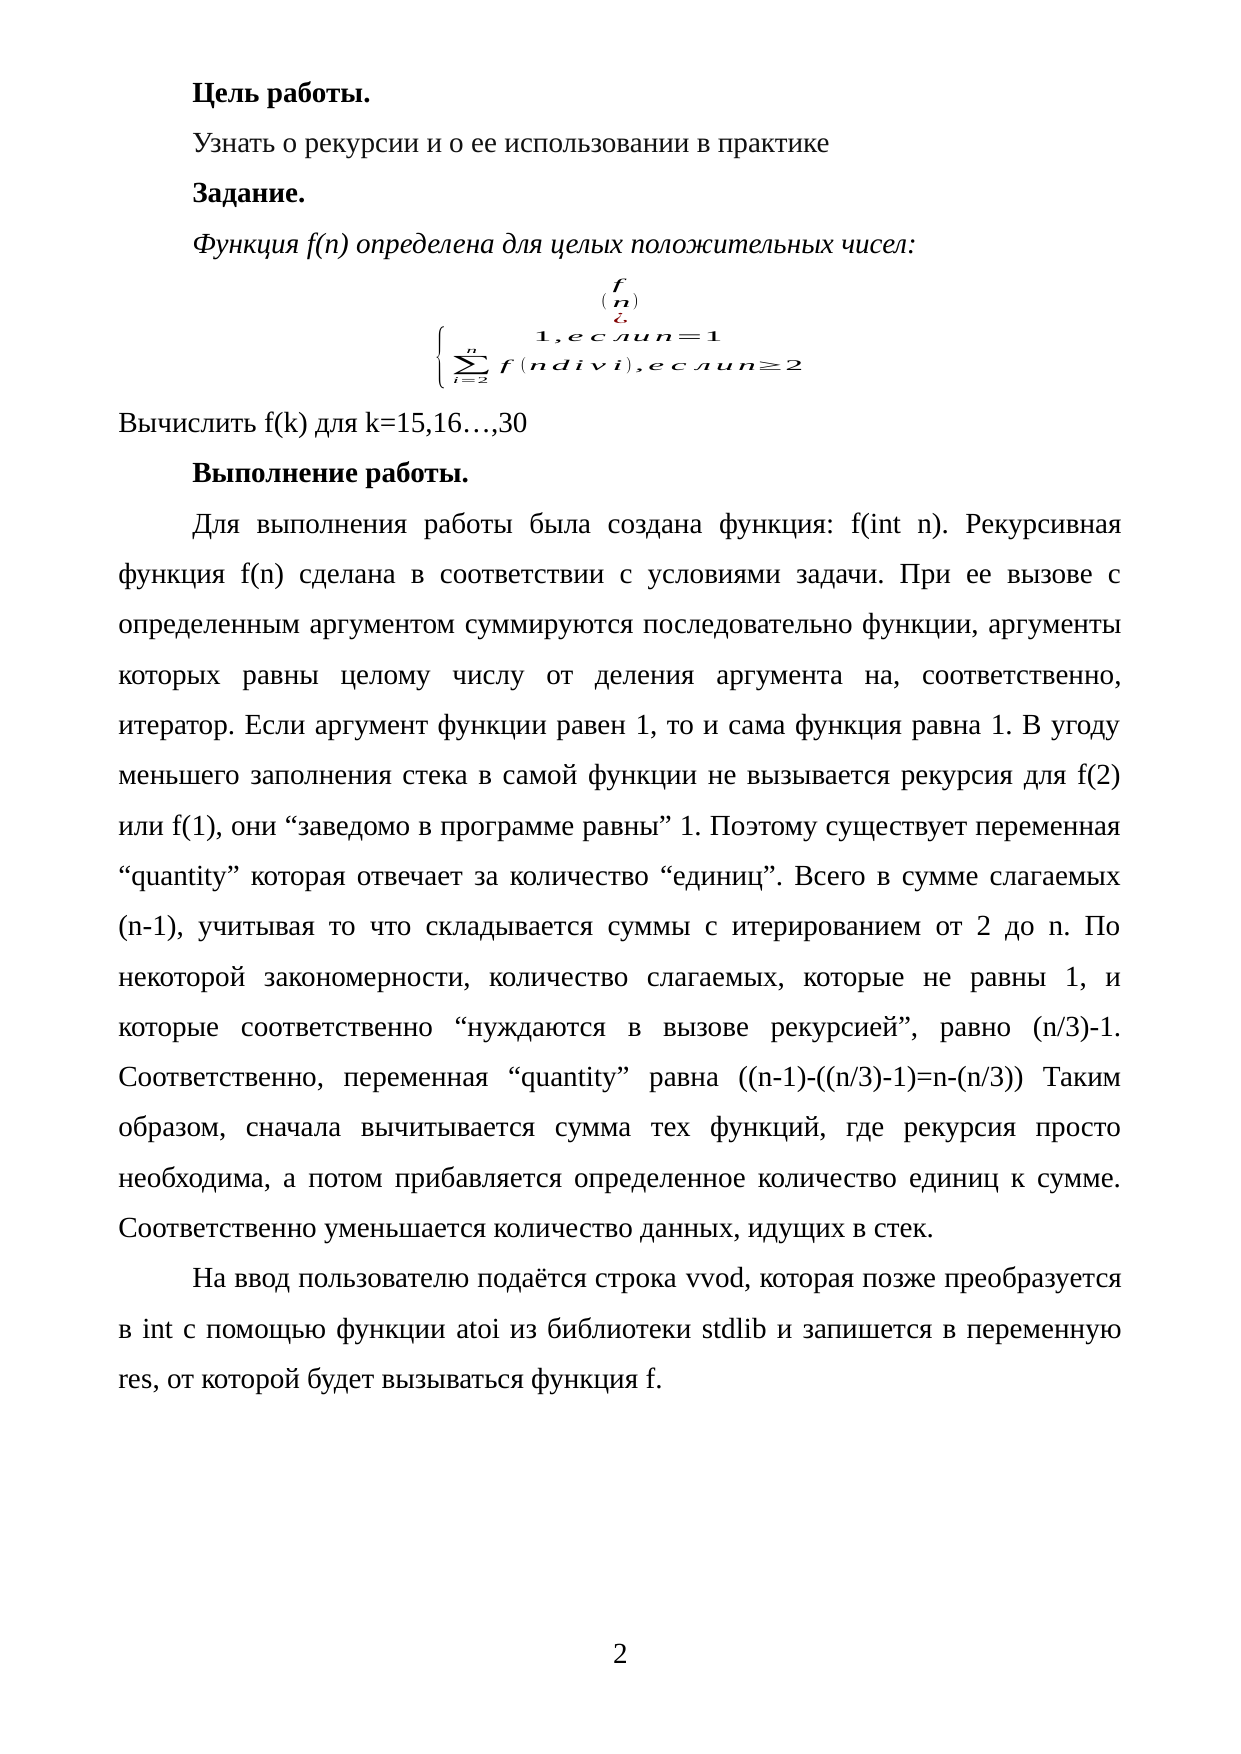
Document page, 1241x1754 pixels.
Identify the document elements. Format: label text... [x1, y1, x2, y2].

text Функция f(n) определена для целых положительных чисел: [118, 226, 1122, 259]
subtitle Цель работы. [118, 75, 1122, 108]
text Узнать о рекурсии и о ее использовании в практике [118, 125, 1122, 159]
text Для выполнения работы была создана функция: f(int n). Рекурсивная функция f(n) сделана в соответствии с условиями задачи. При ее вызове с определенным аргументом суммируются последовательно функции, аргументы которых равны целому числу от деления аргумента на, соответственно, итератор. Если аргумент функции равен 1, то и сама функция равна 1. В угоду меньшего заполнения стека в самой функции не вызывается рекурсия для f(2) или f(1), они “заведомо в программе равны” 1. Поэтому существует переменная “quantity” которая отвечает за количество “единиц”. Всего в сумме слагаемых (n-1), учитывая то что складывается суммы с итерированием от 2 до n. По некоторой закономерности, количество слагаемых, которые не равны 1, и которые соответственно “нуждаются в вызове рекурсией”, равно (n/3)-1. Соответственно, переменная “quantity” равна ((n-1)-((n/3)-1)=n-(n/3)) Таким образом, сначала вычитывается сумма тех функций, где рекурсия просто необходима, а потом прибавляется определенное количество единиц к сумме. Соответственно уменьшается количество данных, идущих в стек. [118, 506, 1122, 1244]
text Вычислить f(k) для k=15,16…,30 [118, 405, 1122, 439]
subtitle Выполнение работы. [118, 456, 1122, 489]
text На ввод пользователю подаётся строка vvod, которая позже преобразуется в int с помощью функции atoi из библиотеки stdlib и запишется в переменную res, от которой будет вызываться функция f. [118, 1261, 1122, 1395]
subtitle Задание. [118, 176, 1122, 209]
